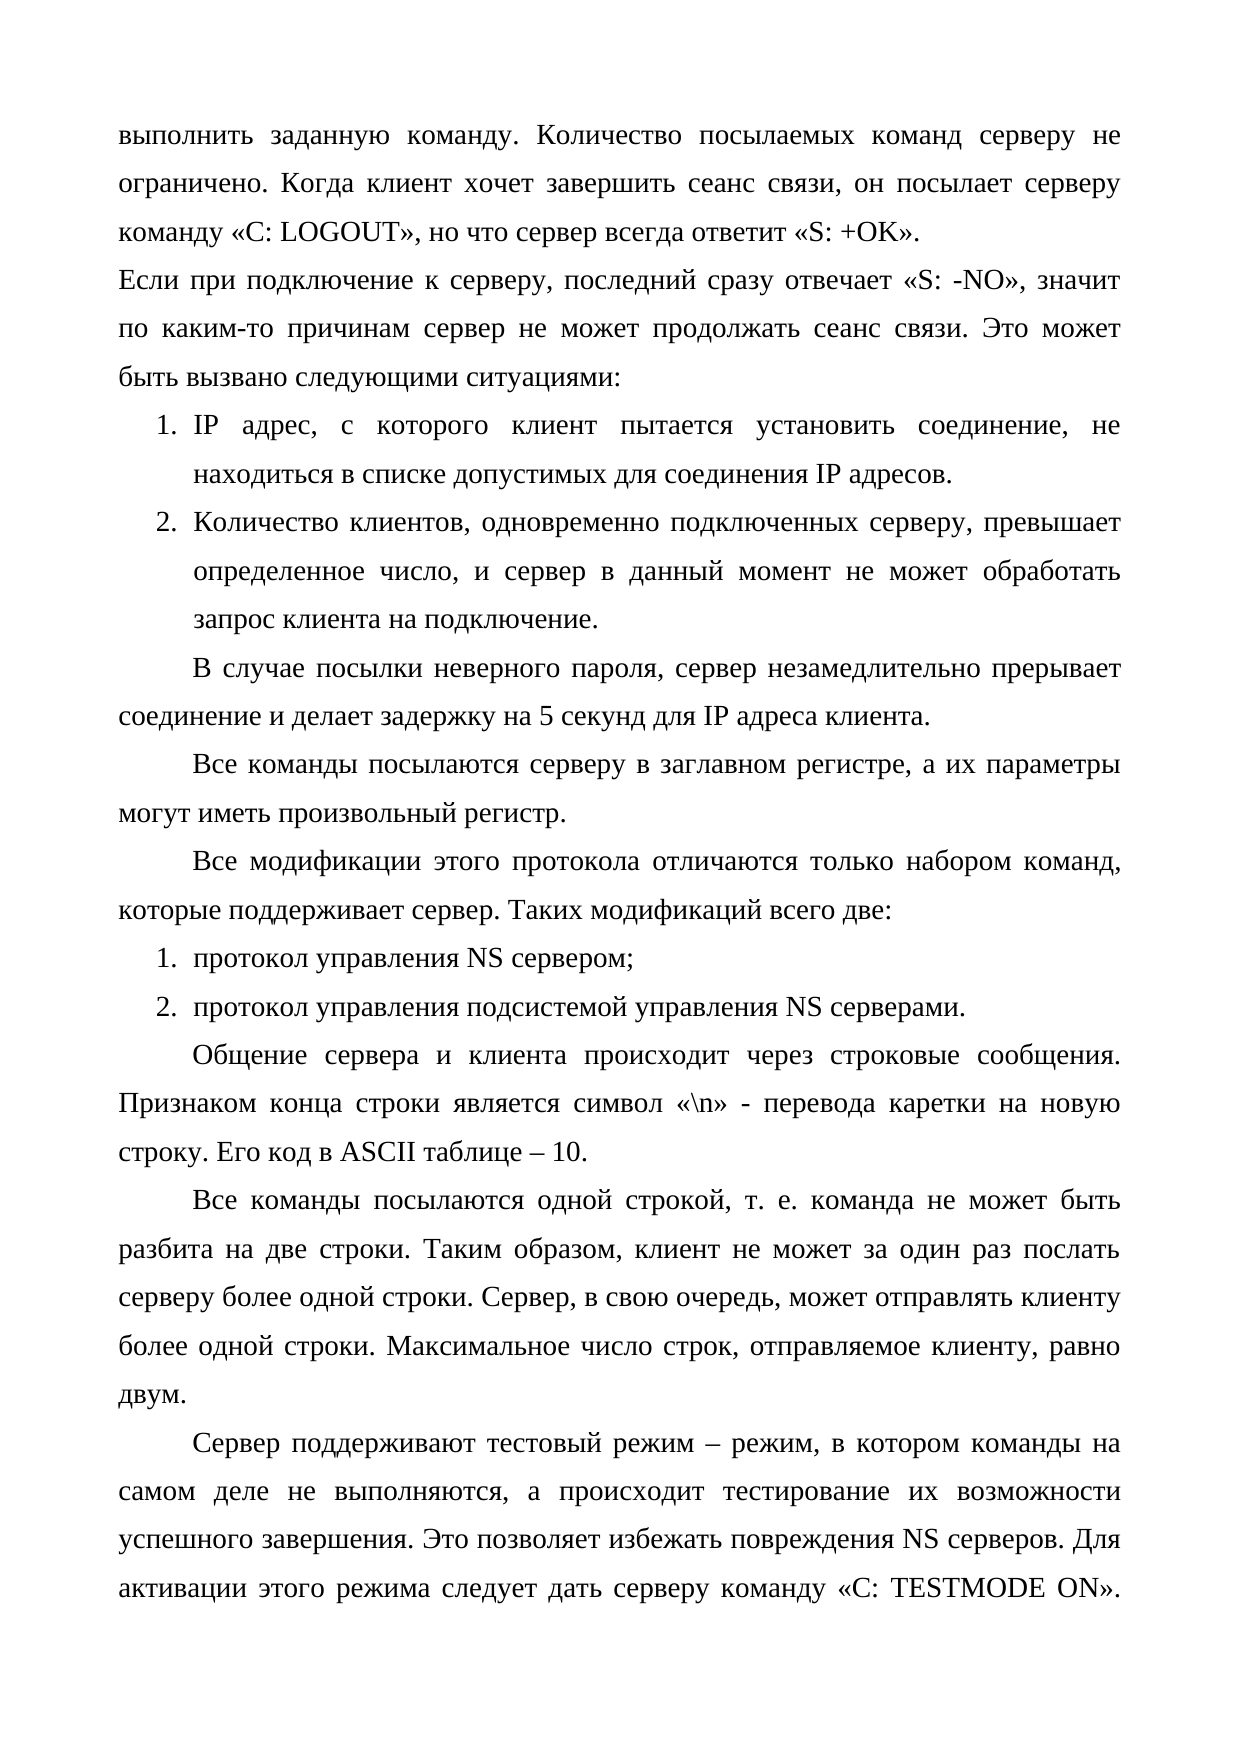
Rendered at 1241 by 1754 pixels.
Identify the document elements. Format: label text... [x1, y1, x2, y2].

text В случае посылки неверного пароля, сервер незамедлительно прерывает соединение и делает задержку на 5 секунд для IP адреса клиента. [118, 651, 1122, 732]
text Сервер поддерживают тестовый режим – режим, в котором команды на самом деле не выполняются, а происходит тестирование их возможности успешного завершения. Это позволяет избежать повреждения NS серверов. Для активации этого режима следует дать серверу команду «C: TESTMODE ON». [118, 1426, 1122, 1603]
list Количество клиентов, одновременно подключенных серверу, превышает определенное число, и сервер в данный момент не может обработать запрос клиента на подключение. [156, 506, 1122, 635]
text Если при подключение к серверу, последний сразу отвечает «S: -NO», значит по каким-то причинам сервер не может продолжать сеанс связи. Это может быть вызвано следующими ситуациями: [118, 263, 1122, 393]
text Общение сервера и клиента происходит через строковые сообщения. Признаком конца строки является символ «\n» - перевода каретки на новую строку. Его код в ASCII таблице – 10. [118, 1038, 1122, 1168]
text Все команды посылаются одной строкой, т. е. команда не может быть разбита на две строки. Таким образом, клиент не может за один раз послать серверу более одной строки. Сервер, в свою очередь, может отправлять клиенту более одной строки. Максимальное число строк, отправляемое клиенту, равно двум. [118, 1184, 1122, 1410]
text выполнить заданную команду. Количество посылаемых команд серверу не ограничено. Когда клиент хочет завершить сеанс связи, он посылает серверу команду «C: LOGOUT», но что сервер всегда ответит «S: +OK». [118, 118, 1122, 247]
list протокол управления подсистемой управления NS серверами. [156, 990, 1122, 1022]
list протокол управления NS сервером; [156, 942, 1122, 974]
text Все команды посылаются серверу в заглавном регистре, а их параметры могут иметь произвольный регистр. [118, 748, 1122, 828]
text Все модификации этого протокола отличаются только набором команд, которые поддерживает сервер. Таких модификаций всего две: [118, 845, 1122, 925]
list IP адрес, с которого клиент пытается установить соединение, не находиться в списке допустимых для соединения IP адресов. [156, 409, 1122, 489]
